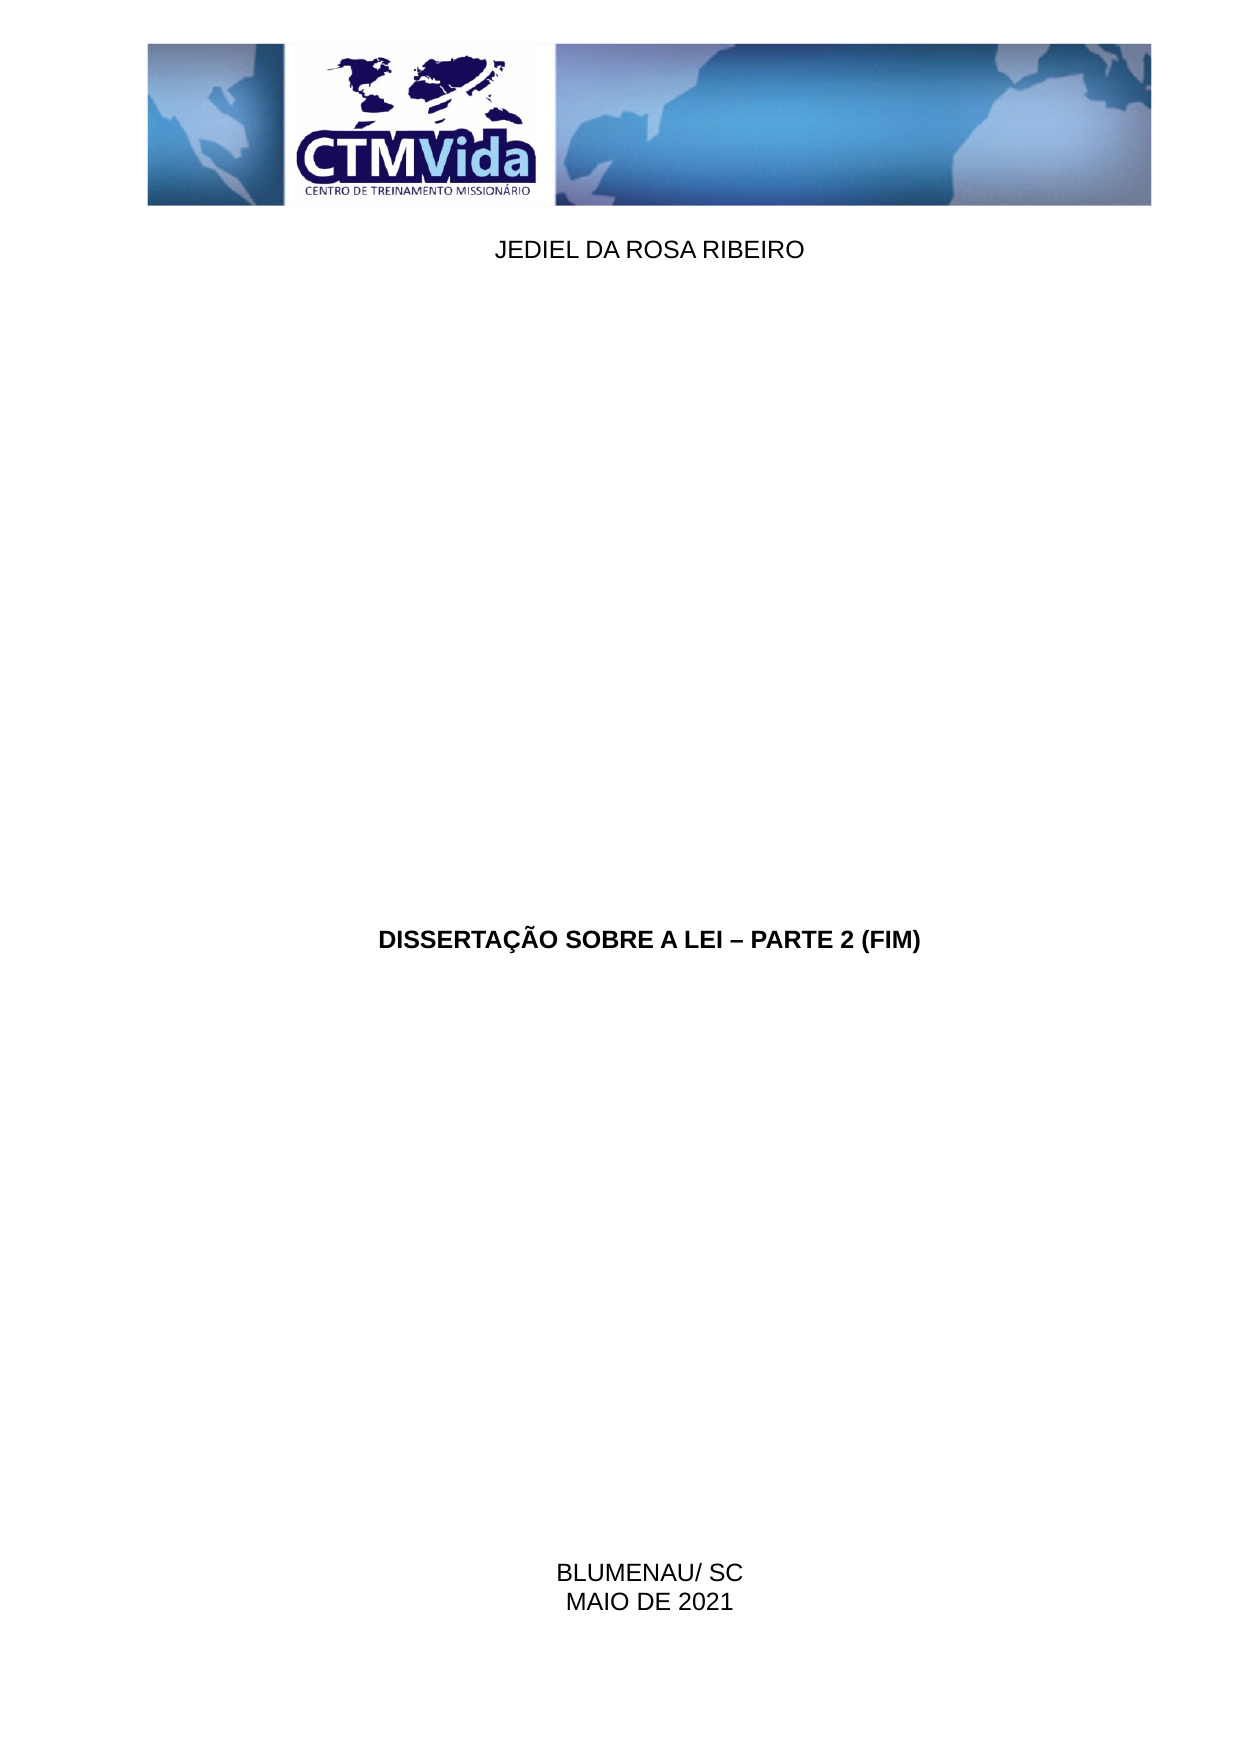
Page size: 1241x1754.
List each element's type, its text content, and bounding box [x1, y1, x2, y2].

text BLUMENAU/ SC [177, 1558, 1122, 1587]
picture [147, 43, 1152, 206]
text MAIO DE 2021 [177, 1587, 1122, 1615]
text JEDIEL DA ROSA RIBEIRO [177, 235, 1122, 264]
text DISSERTAÇÃO SOBRE A LEI – PARTE 2 (FIM) [177, 925, 1122, 954]
